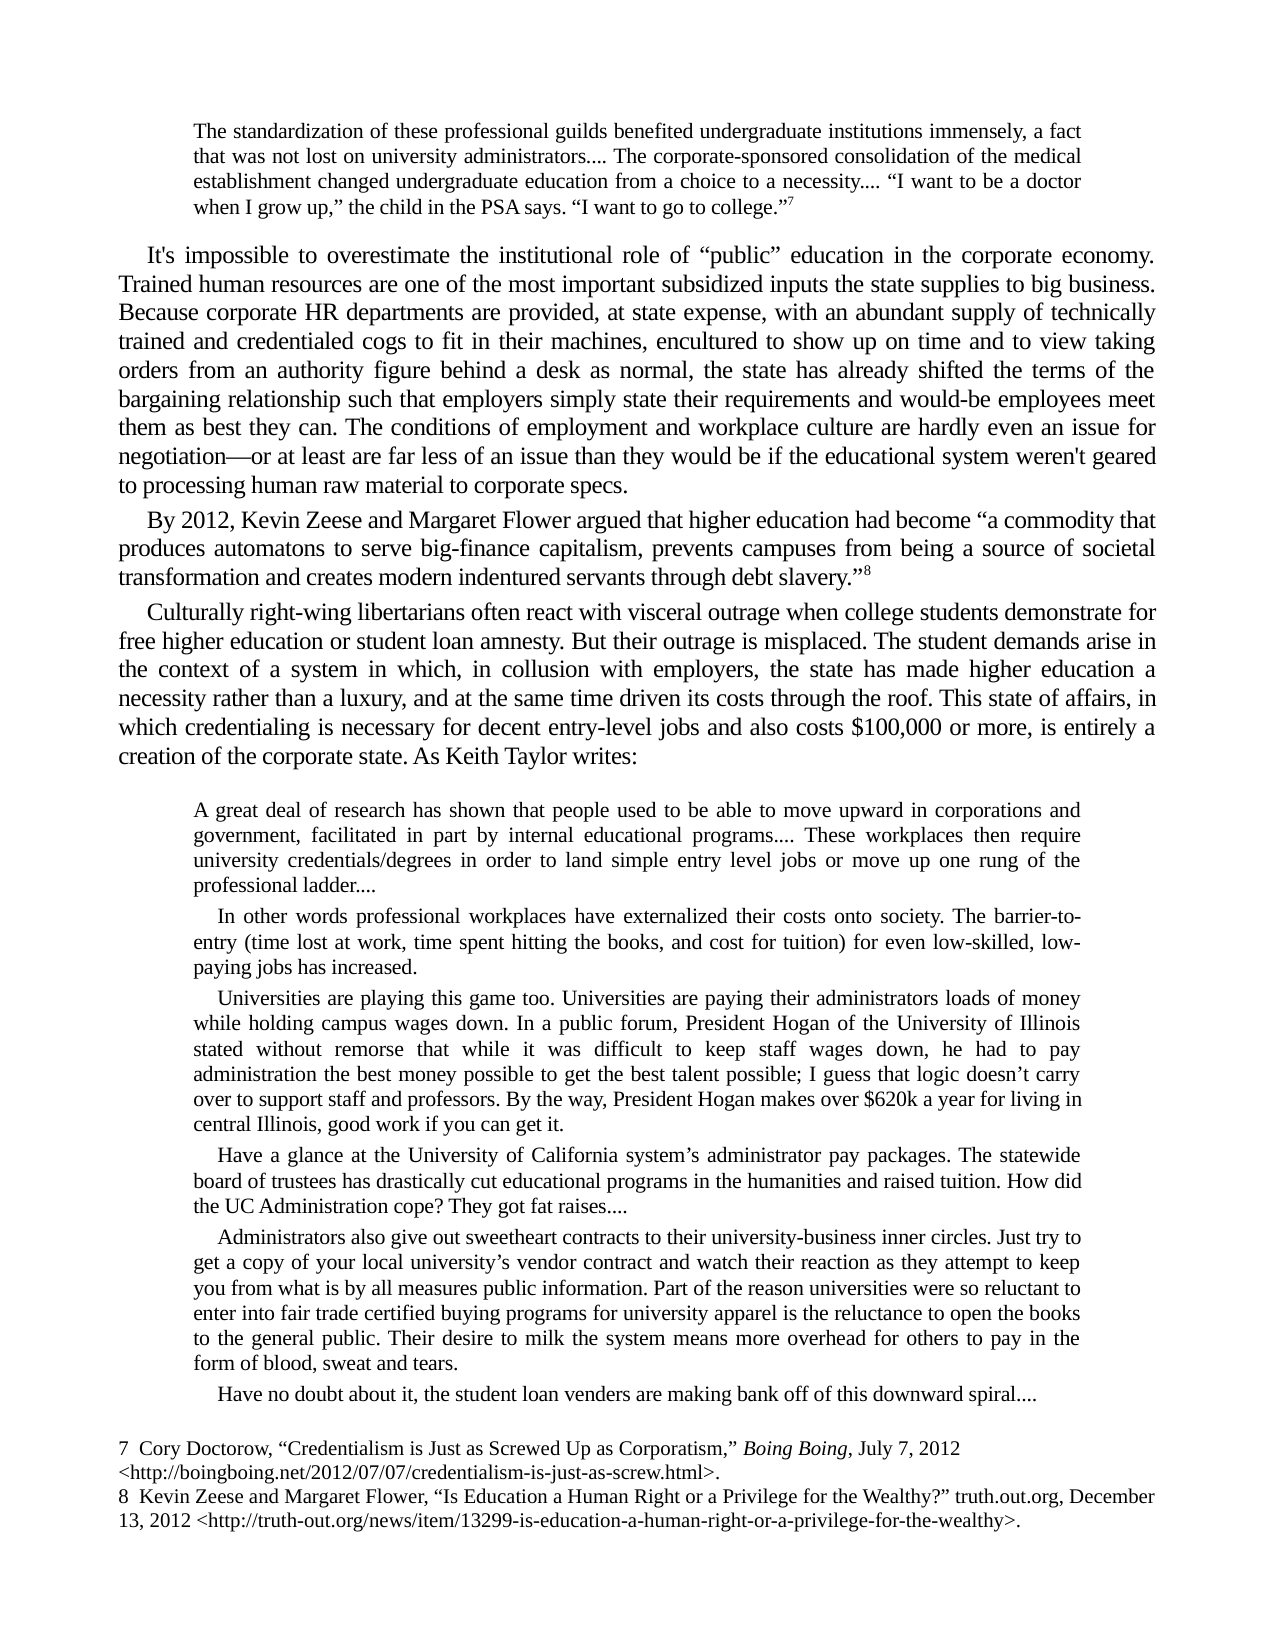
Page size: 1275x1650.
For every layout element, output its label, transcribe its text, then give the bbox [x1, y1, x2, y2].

text Cory Doctorow, “Credentialism is Just as Screwed Up as Corporatism,” Boing Boing, July 7, 2012 <http://boingboing.net/2012/07/07/credentialism-is-just-as-screw.html>. [118, 1436, 1157, 1484]
text Administrators also give out sweetheart contracts to their university-business inner circles. Just try to get a copy of your local university’s vendor contract and watch their reaction as they attempt to keep you from what is by all measures public information. Part of the reason universities were so reluctant to enter into fair trade certified buying programs for university apparel is the reluctance to open the books to the general public. Their desire to milk the system means more overhead for others to pay in the form of blood, sweat and tears. [193, 1224, 1082, 1375]
text Have no doubt about it, the student loan venders are making bank off of this downward spiral.... [193, 1381, 1082, 1407]
text Culturally right-wing libertarians often react with visceral outrage when college students demonstrate for free higher education or student loan amnesty. But their outrage is misplaced. The student demands arise in the context of a system in which, in collusion with employers, the state has made higher education a necessity rather than a luxury, and at the same time driven its costs through the roof. This state of affairs, in which credentialing is necessary for decent entry-level jobs and also costs $100,000 or more, is entirely a creation of the corporate state. As Keith Taylor writes: [118, 597, 1157, 769]
text In other words professional workplaces have externalized their costs onto society. The barrier-to-entry (time lost at work, time spent hitting the books, and cost for tuition) for even low-skilled, low-paying jobs has increased. [193, 903, 1082, 979]
text By 2012, Kevin Zeese and Margaret Flower argued that higher education had become “a commodity that produces automatons to serve big-finance capitalism, prevents campuses from being a source of societal transformation and creates modern indentured servants through debt slavery.” [118, 505, 1157, 591]
text A great deal of research has shown that people used to be able to move upward in corporations and government, facilitated in part by internal educational programs.... These workplaces then require university credentials/degrees in order to land simple entry level jobs or move up one rung of the professional ladder.... [193, 797, 1082, 897]
text Kevin Zeese and Margaret Flower, “Is Education a Human Right or a Privilege for the Wealthy?” truth.out.org, December 13, 2012 <http://truth-out.org/news/item/13299-is-education-a-human-right-or-a-privilege-for-the-wealthy>. [118, 1484, 1157, 1532]
text Universities are playing this game too. Universities are paying their administrators loads of money while holding campus wages down. In a public forum, President Hogan of the University of Illinois stated without remorse that while it was difficult to keep staff wages down, he had to pay administration the best money possible to get the best talent possible; I guess that logic doesn’t carry over to support staff and professors. By the way, President Hogan makes over $620k a year for living in central Illinois, good work if you can get it. [193, 985, 1082, 1136]
text Have a glance at the University of California system’s administrator pay packages. The statewide board of trustees has drastically cut educational programs in the humanities and raised tuition. How did the UC Administration cope? They got fat raises.... [193, 1142, 1082, 1218]
text The standardization of these professional guilds benefited undergraduate institutions immensely, a fact that was not lost on university administrators.... The corporate-sponsored consolidation of the medical establishment changed undergraduate education from a choice to a necessity.... “I want to be a doctor when I grow up,” the child in the PSA says. “I want to go to college.” [193, 118, 1082, 219]
text It's impossible to overestimate the institutional role of “public” education in the corporate economy. Trained human resources are one of the most important subsidized inputs the state supplies to big business. Because corporate HR departments are provided, at state expense, with an abundant supply of technically trained and credentialed cogs to fit in their machines, encultured to show up on time and to view taking orders from an authority figure behind a desk as normal, the state has already shifted the terms of the bargaining relationship such that employers simply state their requirements and would-be employees meet them as best they can. The conditions of employment and workplace culture are hardly even an issue for negotiation—or at least are far less of an issue than they would be if the educational system weren't geared to processing human raw material to corporate specs. [118, 240, 1157, 499]
